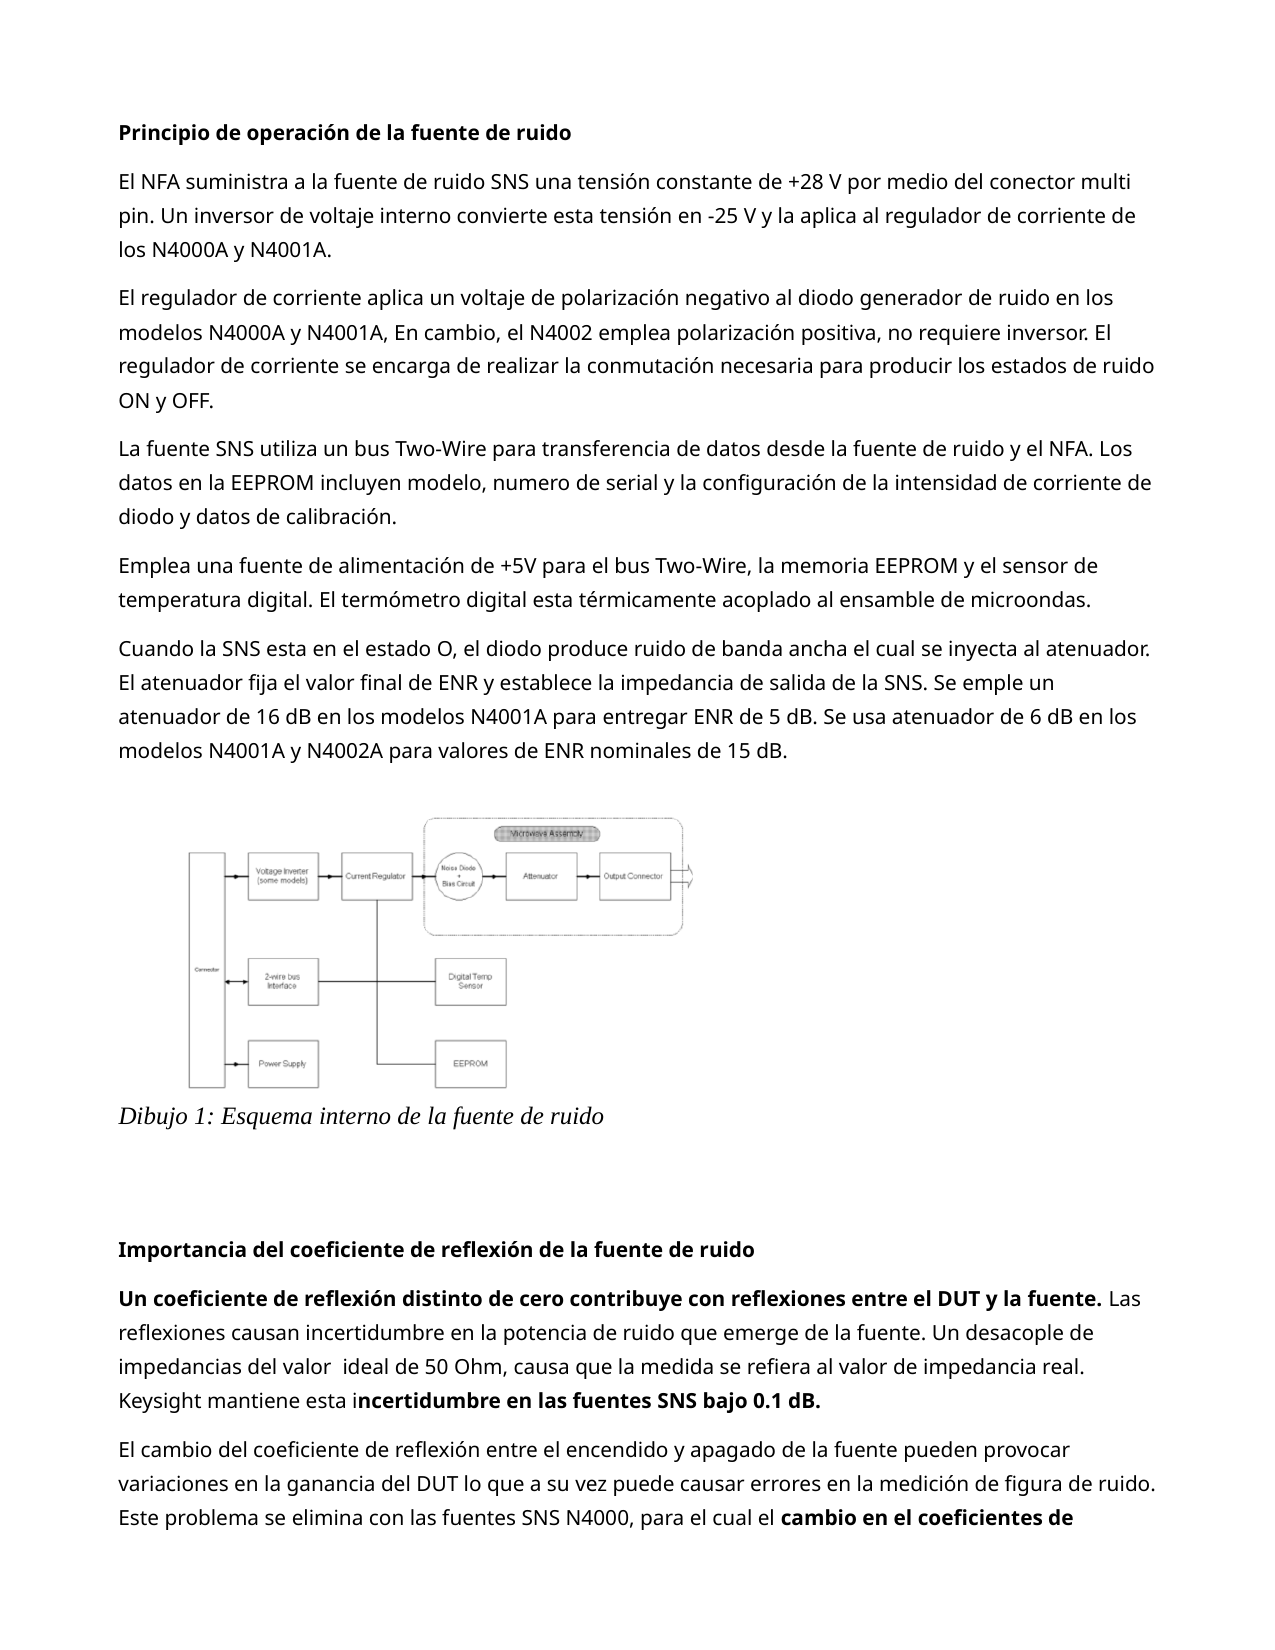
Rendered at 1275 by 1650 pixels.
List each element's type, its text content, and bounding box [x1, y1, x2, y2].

text El cambio del coeficiente de reflexión entre el encendido y apagado de la fuente pueden provocar variaciones en la ganancia del DUT lo que a su vez puede causar errores en la medición de figura de ruido. Este problema se elimina con las fuentes SNS N4000, para el cual el cambio en el coeficientes de [118, 1435, 1157, 1531]
text Un coeficiente de reflexión distinto de cero contribuye con reflexiones entre el DUT y la fuente. Las reflexiones causan incertidumbre en la potencia de ruido que emerge de la fuente. Un desacople de impedancias del valor ideal de 50 Ohm, causa que la medida se refiera al valor de impedancia real. Keysight mantiene esta incertidumbre en las fuentes SNS bajo 0.1 dB. [118, 1284, 1157, 1415]
text El regulador de corriente aplica un voltaje de polarización negativo al diodo generador de ruido en los modelos N4000A y N4001A, En cambio, el N4002 emplea polarización positiva, no requiere inversor. El regulador de corriente se encarga de realizar la conmutación necesaria para producir los estados de ruido ON y OFF. [118, 283, 1157, 414]
text Emplea una fuente de alimentación de +5V para el bus Two-Wire, la memoria EEPROM y el sensor de temperatura digital. El termómetro digital esta térmicamente acoplado al ensamble de microondas. [118, 551, 1157, 614]
picture [178, 804, 693, 1101]
text Dibujo 1: Esquema interno de la fuente de ruido [118, 817, 753, 1130]
text Cuando la SNS esta en el estado O, el diodo produce ruido de banda ancha el cual se inyecta al atenuador. El atenuador fija el valor final de ENR y establece la impedancia de salida de la SNS. Se emple un atenuador de 16 dB en los modelos N4001A para entregar ENR de 5 dB. Se usa atenuador de 6 dB en los modelos N4001A y N4002A para valores de ENR nominales de 15 dB. [118, 634, 1157, 764]
text El NFA suministra a la fuente de ruido SNS una tensión constante de +28 V por medio del conector multi pin. Un inversor de voltaje interno convierte esta tensión en -25 V y la aplica al regulador de corriente de los N4000A y N4001A. [118, 167, 1157, 263]
text La fuente SNS utiliza un bus Two-Wire para transferencia de datos desde la fuente de ruido y el NFA. Los datos en la EEPROM incluyen modelo, numero de serial y la configuración de la intensidad de corriente de diodo y datos de calibración. [118, 434, 1157, 531]
text Importancia del coeficiente de reflexión de la fuente de ruido [118, 1235, 1157, 1264]
text Principio de operación de la fuente de ruido [118, 118, 1157, 147]
